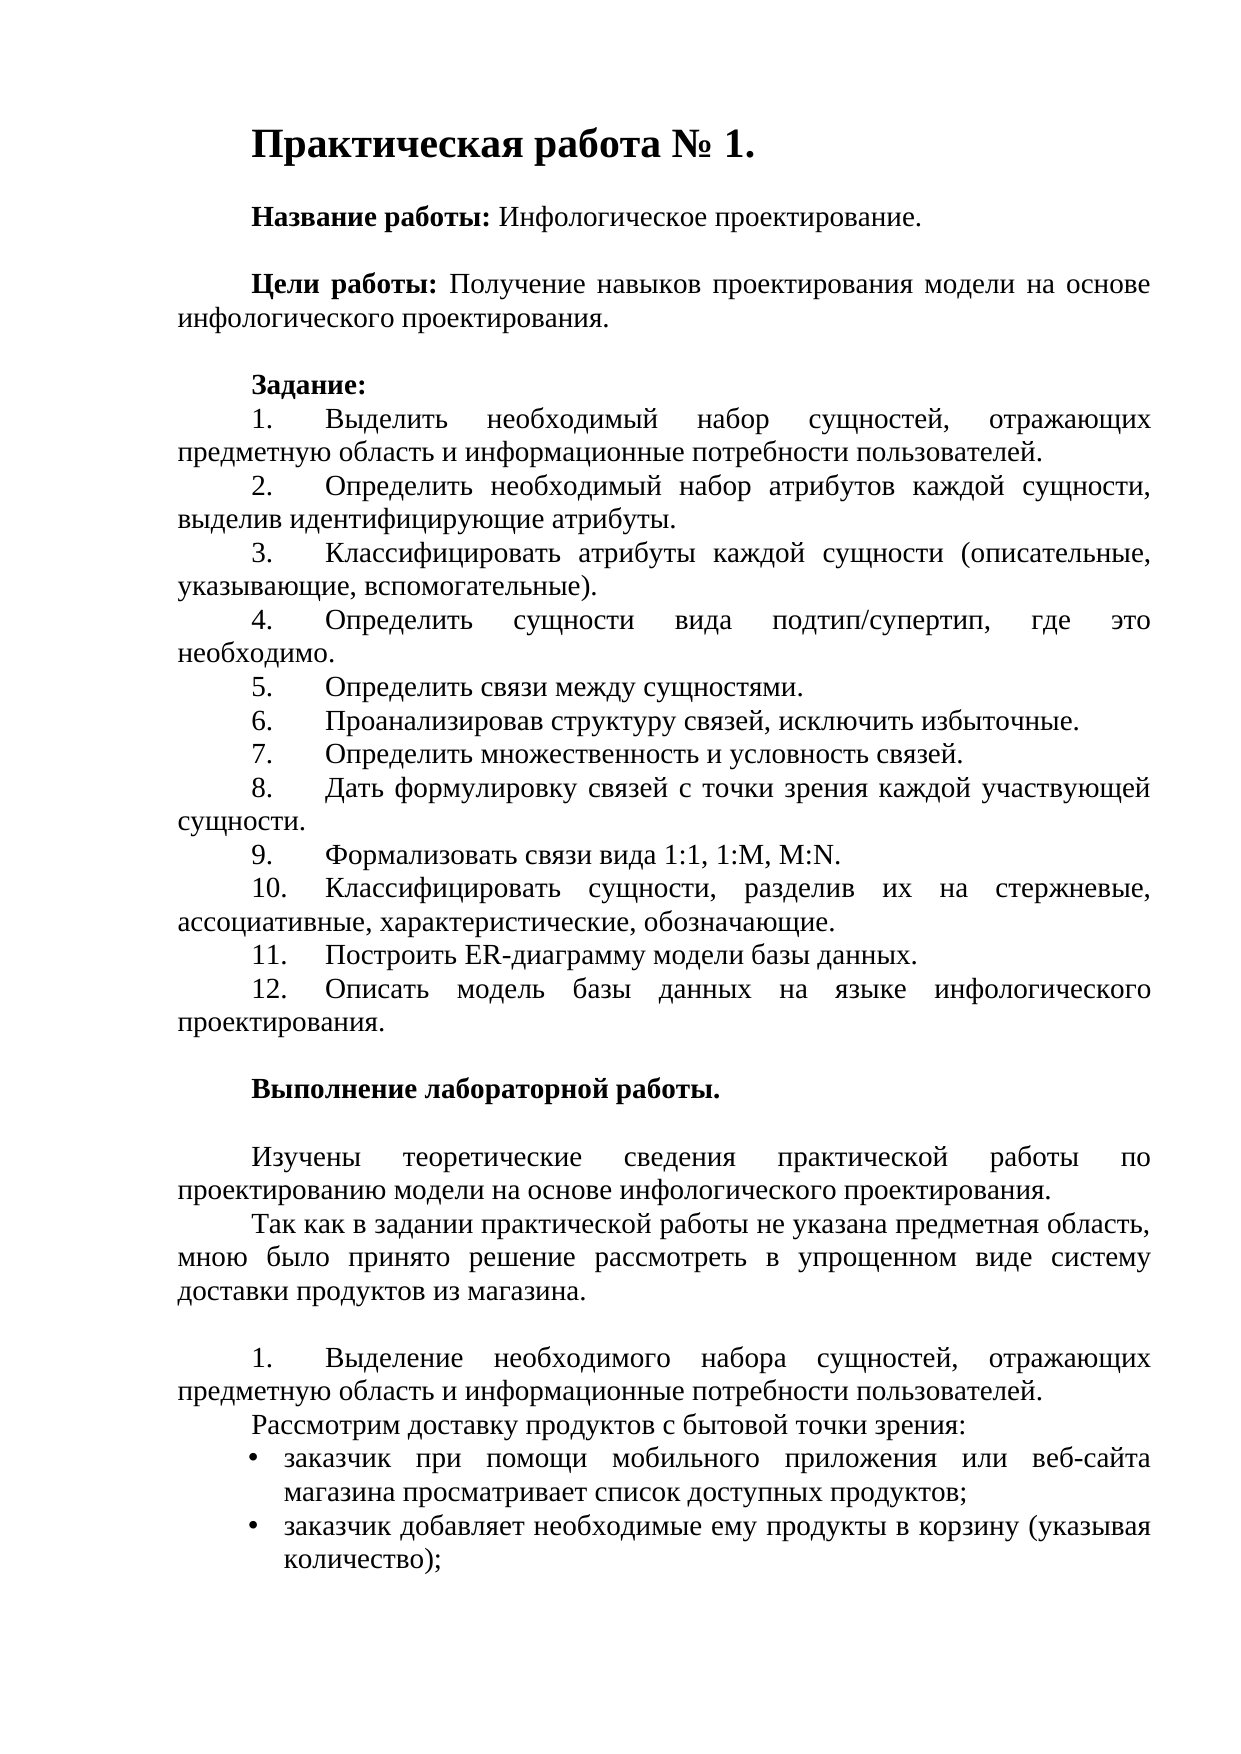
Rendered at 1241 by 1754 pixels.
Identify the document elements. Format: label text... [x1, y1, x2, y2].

text Изучены теоретические сведения практической работы по проектированию модели на основе инфологического проектирования. [177, 1139, 1152, 1206]
list Дать формулировку связей с точки зрения каждой участвующей сущности. [177, 770, 1152, 837]
list Описать модель базы данных на языке инфологического проектирования. [177, 971, 1152, 1038]
list Определить необходимый набор атрибутов каждой сущности, выделив идентифицирующие атрибуты. [177, 468, 1152, 535]
list Построить ER-диаграмму модели базы данных. [177, 937, 1152, 971]
list заказчик при помощи мобильного приложения или веб-сайта магазина просматривает список доступных продуктов; [248, 1441, 1152, 1508]
text Рассмотрим доставку продуктов с бытовой точки зрения: [177, 1407, 1152, 1441]
list заказчик добавляет необходимые ему продукты в корзину (указывая количество); [248, 1508, 1152, 1575]
text Практическая работа № 1. [177, 118, 1152, 166]
list Проанализировав структуру связей, исключить избыточные. [177, 703, 1152, 736]
list Классифицировать атрибуты каждой сущности (описательные, указывающие, вспомогательные). [177, 535, 1152, 602]
list Определить множественность и условность связей. [177, 736, 1152, 770]
text Так как в задании практической работы не указана предметная область, мною было принято решение рассмотреть в упрощенном виде систему доставки продуктов из магазина. [177, 1206, 1152, 1306]
list Классифицировать сущности, разделив их на стержневые, ассоциативные, характеристические, обозначающие. [177, 870, 1152, 937]
text Выполнение лабораторной работы. [177, 1072, 1152, 1105]
text Цели работы: Получение навыков проектирования модели на основе инфологического проектирования. [177, 267, 1152, 334]
text Название работы: Инфологическое проектирование. [177, 199, 1152, 233]
list Формализовать связи вида 1:1, 1:M, M:N. [177, 837, 1152, 870]
list Выделить необходимый набор сущностей, отражающих предметную область и информационные потребности пользователей. [177, 401, 1152, 468]
list Определить связи между сущностями. [177, 669, 1152, 703]
text Задание: [177, 367, 1152, 401]
list Выделение необходимого набора сущностей, отражающих предметную область и информационные потребности пользователей. [177, 1340, 1152, 1407]
list Определить сущности вида подтип/супертип, где это необходимо. [177, 602, 1152, 669]
